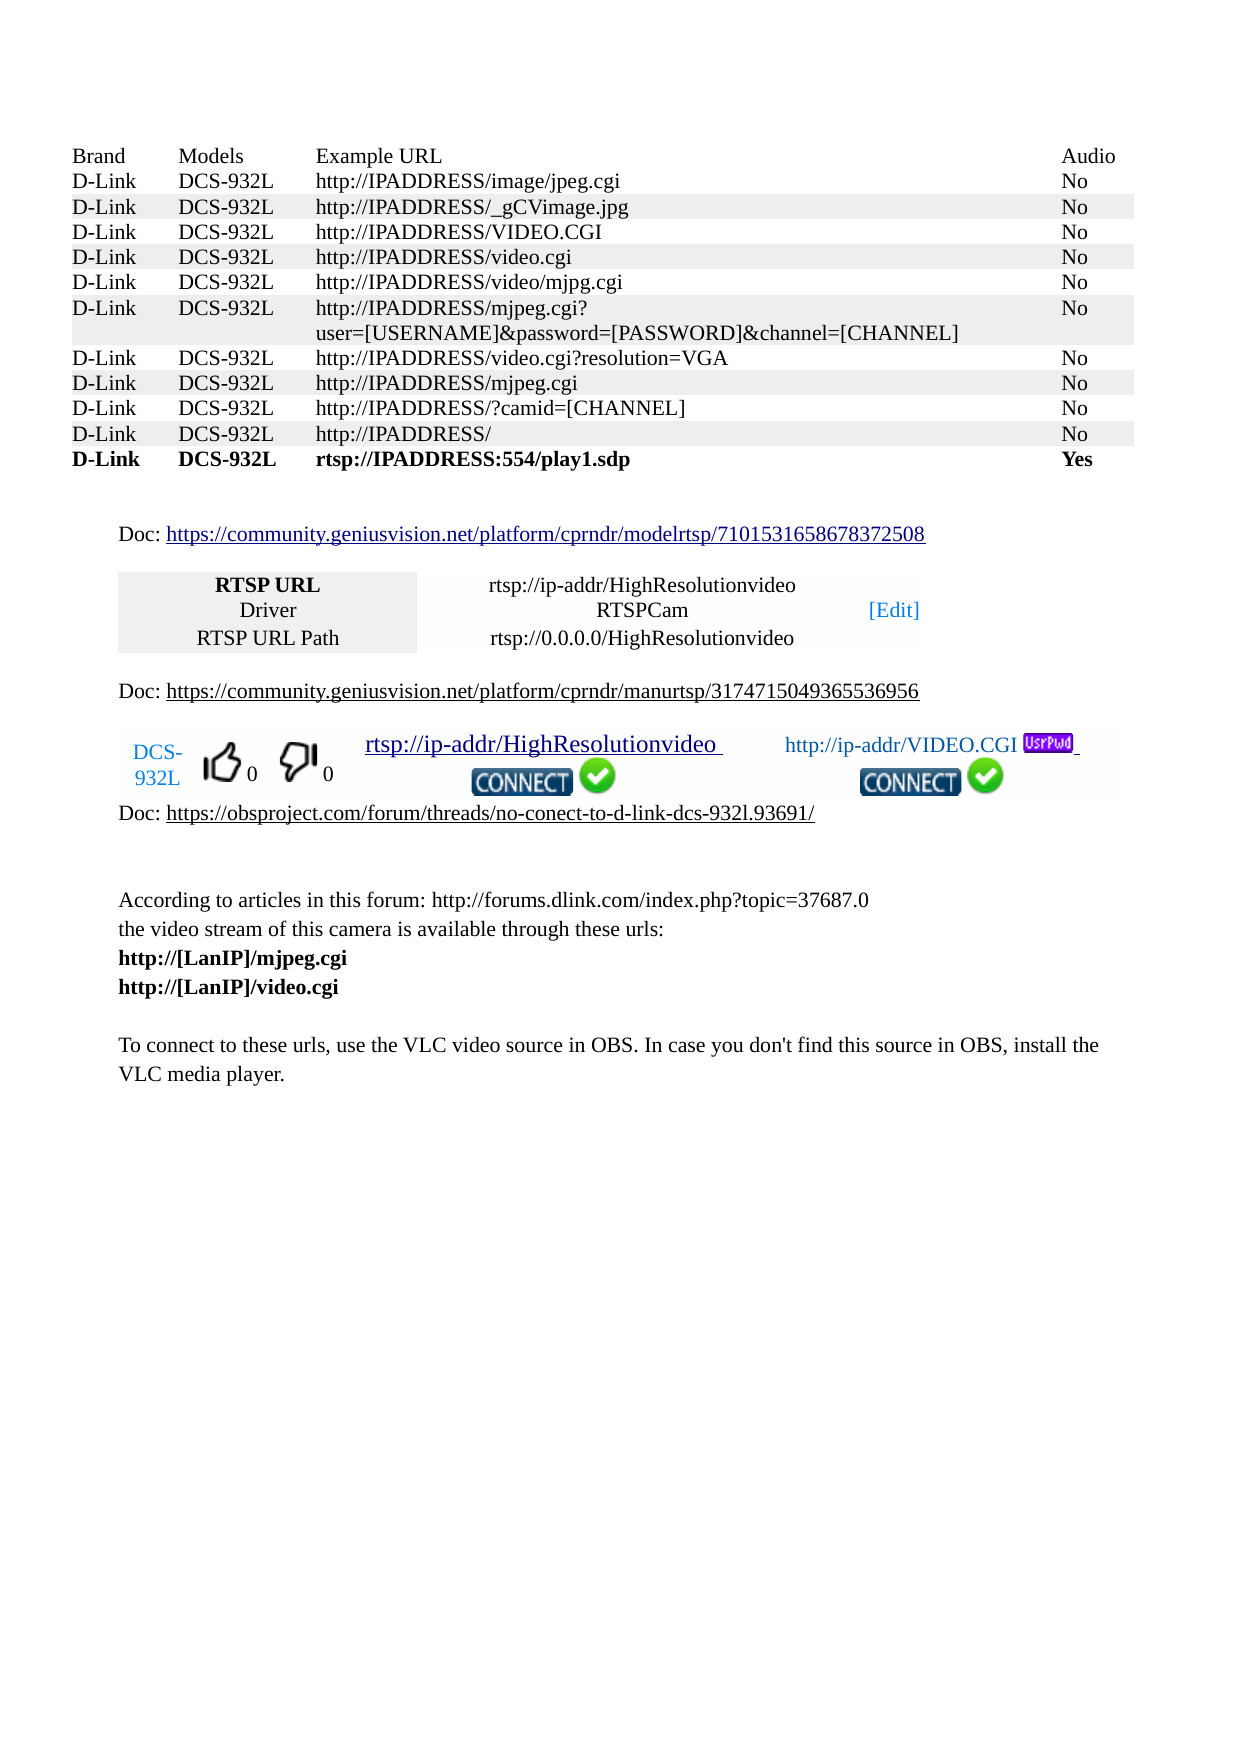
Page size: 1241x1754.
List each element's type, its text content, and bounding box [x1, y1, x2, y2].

table_header 0 0 [197, 729, 346, 800]
table_cell DCS-932L [178, 194, 316, 219]
picture [279, 742, 318, 782]
table_cell D-Link [72, 169, 178, 194]
table_cell http://IPADDRESS/VIDEO.CGI [316, 219, 1061, 244]
table_cell D-Link [72, 295, 178, 345]
table_cell DCS-932L [178, 219, 316, 244]
text Doc: https://community.geniusvision.net/platform/cprndr/modelrtsp/7101531658678372508 [118, 521, 1122, 547]
table_cell DCS-932L [178, 395, 316, 421]
table_cell DCS-932L [178, 421, 316, 446]
table_cell Yes [1061, 446, 1134, 471]
table_cell DCS-932L [178, 345, 316, 370]
table_header rtsp://ip-addr/HighResolutionvideo [346, 729, 742, 800]
table_cell DCS-932L [178, 244, 316, 269]
table_cell No [1061, 295, 1134, 345]
table_cell D-Link [72, 370, 178, 395]
table_cell Driver [118, 597, 417, 622]
picture [860, 768, 962, 796]
table_cell rtsp://IPADDRESS:554/play1.sdp [316, 446, 1061, 471]
table_header DCS-932L [118, 729, 197, 800]
table_cell No [1061, 395, 1134, 421]
table_cell rtsp://0.0.0.0/HighResolutionvideo [418, 622, 867, 653]
table_cell D-Link [72, 421, 178, 446]
table_cell No [1061, 194, 1134, 219]
table_cell RTSPCam [418, 597, 867, 622]
table_cell D-Link [72, 244, 178, 269]
table_cell DCS-932L [178, 370, 316, 395]
table_cell D-Link [72, 446, 178, 471]
table_cell D-Link [72, 345, 178, 370]
table_cell No [1061, 421, 1134, 446]
table_cell No [1061, 169, 1134, 194]
table_cell http://IPADDRESS/mjpeg.cgi [316, 370, 1061, 395]
table_cell No [1061, 244, 1134, 269]
picture [578, 757, 617, 796]
table_cell No [1061, 269, 1134, 294]
table_cell http://IPADDRESS/mjpeg.cgi?user=[USERNAME]&password=[PASSWORD]&channel=[CHANNEL] [316, 295, 1061, 345]
table_cell No [1061, 370, 1134, 395]
table_header Example URL [316, 143, 1061, 168]
table_cell D-Link [72, 269, 178, 294]
table_cell http://IPADDRESS/image/jpeg.cgi [316, 169, 1061, 194]
table_cell http://IPADDRESS/video.cgi?resolution=VGA [316, 345, 1061, 370]
table_cell No [1061, 345, 1134, 370]
table_header [867, 572, 921, 597]
table_cell [Edit] [867, 597, 921, 622]
picture [471, 768, 574, 796]
text Doc: https://community.geniusvision.net/platform/cprndr/manurtsp/3174715049365536956 [118, 678, 1122, 704]
table_cell D-Link [72, 219, 178, 244]
table_header Models [178, 143, 316, 168]
table_header rtsp://ip-addr/HighResolutionvideo [418, 572, 867, 597]
table_header Brand [72, 143, 178, 168]
picture [203, 742, 242, 782]
table_cell D-Link [72, 395, 178, 421]
table_cell DCS-932L [178, 295, 316, 345]
text Doc: https://obsproject.com/forum/threads/no-conect-to-d-link-dcs-932l.93691/ [118, 800, 1122, 825]
picture [1023, 733, 1074, 753]
picture [967, 757, 1005, 796]
table_header http://ip-addr/VIDEO.CGI [742, 729, 1122, 800]
table_cell [867, 622, 921, 653]
table_cell DCS-932L [178, 169, 316, 194]
table_cell RTSP URL Path [118, 622, 417, 653]
table_cell DCS-932L [178, 269, 316, 294]
table_cell http://IPADDRESS/video/mjpg.cgi [316, 269, 1061, 294]
text According to articles in this forum: http://forums.dlink.com/index.php?topic=37687.0 the video stream of this camera is available through these urls: http://[LanIP]/mjpeg.cgi http://[LanIP]/video.cgi To connect to these urls, use the VLC video source in OBS. In case you don't find this source in OBS, install the VLC media player. [118, 887, 1122, 1119]
table_cell http://IPADDRESS/?camid=[CHANNEL] [316, 395, 1061, 421]
table_cell D-Link [72, 194, 178, 219]
table_header Audio [1061, 143, 1134, 168]
table_cell http://IPADDRESS/ [316, 421, 1061, 446]
table_cell http://IPADDRESS/_gCVimage.jpg [316, 194, 1061, 219]
table_cell http://IPADDRESS/video.cgi [316, 244, 1061, 269]
table_cell DCS-932L [178, 446, 316, 471]
table_cell No [1061, 219, 1134, 244]
table_header RTSP URL [118, 572, 417, 597]
